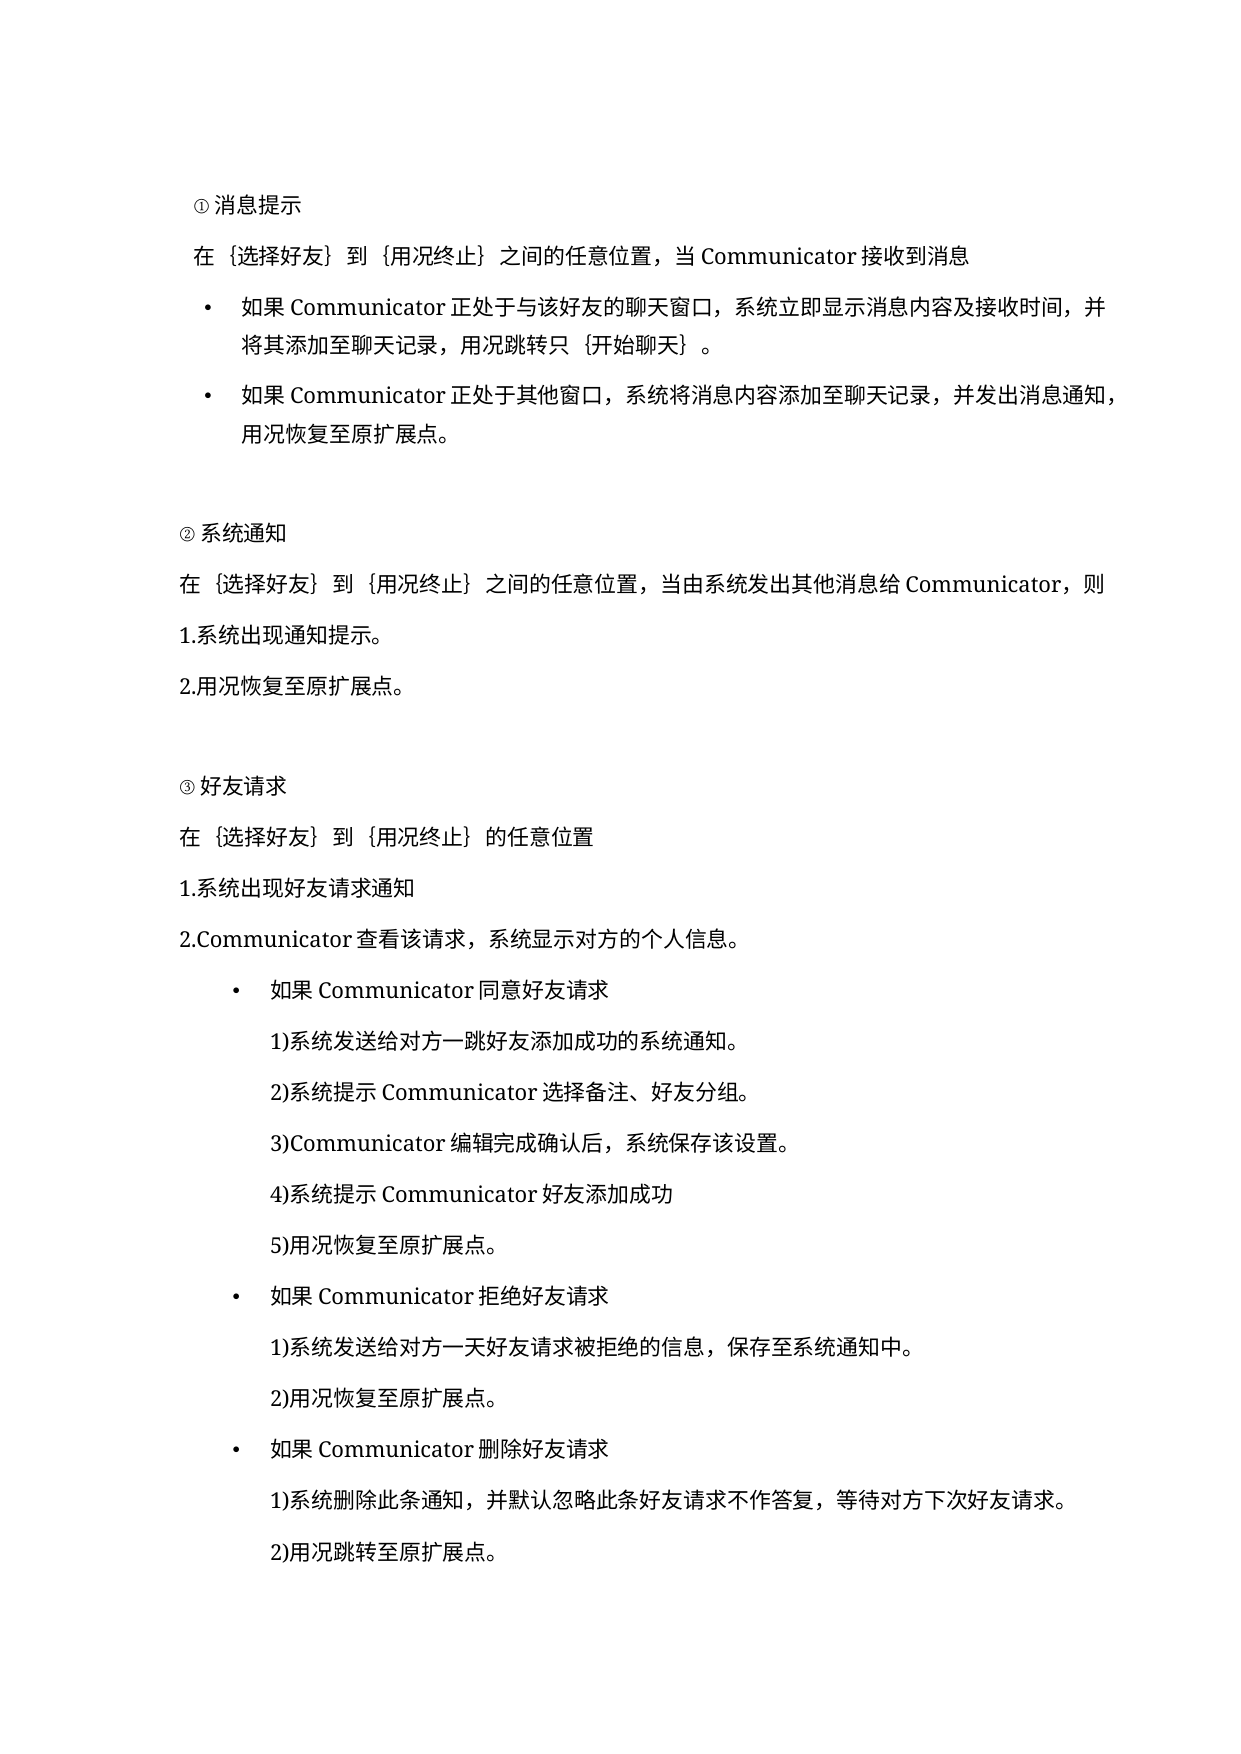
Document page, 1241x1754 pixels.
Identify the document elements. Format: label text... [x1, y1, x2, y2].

list 5)用况恢复至原扩展点。 [232, 1228, 1122, 1260]
text 1.系统出现通知提示。 [118, 618, 1122, 650]
list 2)用况恢复至原扩展点。 [232, 1381, 1122, 1413]
list 在｛选择好友｝到｛用况终止｝之间的任意位置，当Communicator接收到消息 [156, 239, 1122, 270]
text 1.系统出现好友请求通知 [118, 871, 1122, 903]
list 3)Communicator编辑完成确认后，系统保存该设置。 [232, 1126, 1122, 1158]
text 2.Communicator查看该请求，系统显示对方的个人信息。 [118, 922, 1122, 954]
text 2.用况恢复至原扩展点。 [118, 669, 1122, 701]
text 在｛选择好友｝到｛用况终止｝的任意位置 [118, 820, 1122, 852]
list 4)系统提示Communicator好友添加成功 [232, 1177, 1122, 1209]
list 2)系统提示Communicator选择备注、好友分组。 [232, 1075, 1122, 1107]
list 如果Communicator删除好友请求 [232, 1432, 1122, 1464]
list 如果Communicator同意好友请求 [232, 973, 1122, 1005]
list 1)系统发送给对方一跳好友添加成功的系统通知。 [232, 1024, 1122, 1056]
text 在｛选择好友｝到｛用况终止｝之间的任意位置，当由系统发出其他消息给Communicator，则 [118, 567, 1122, 599]
list 如果Communicator正处于其他窗口，系统将消息内容添加至聊天记录，并发出消息通知，用况恢复至原扩展点。 [204, 378, 1122, 448]
list 2)用况跳转至原扩展点。 [232, 1534, 1122, 1566]
list 1)系统删除此条通知，并默认忽略此条好友请求不作答复，等待对方下次好友请求。 [232, 1483, 1122, 1515]
list ①消息提示 [156, 188, 1122, 219]
list 1)系统发送给对方一天好友请求被拒绝的信息，保存至系统通知中。 [232, 1330, 1122, 1362]
list 如果Communicator拒绝好友请求 [232, 1279, 1122, 1311]
list 如果Communicator正处于与该好友的聊天窗口，系统立即显示消息内容及接收时间，并将其添加至聊天记录，用况跳转只｛开始聊天｝。 [204, 290, 1122, 359]
text ③好友请求 [118, 769, 1122, 801]
text ②系统通知 [118, 516, 1122, 548]
